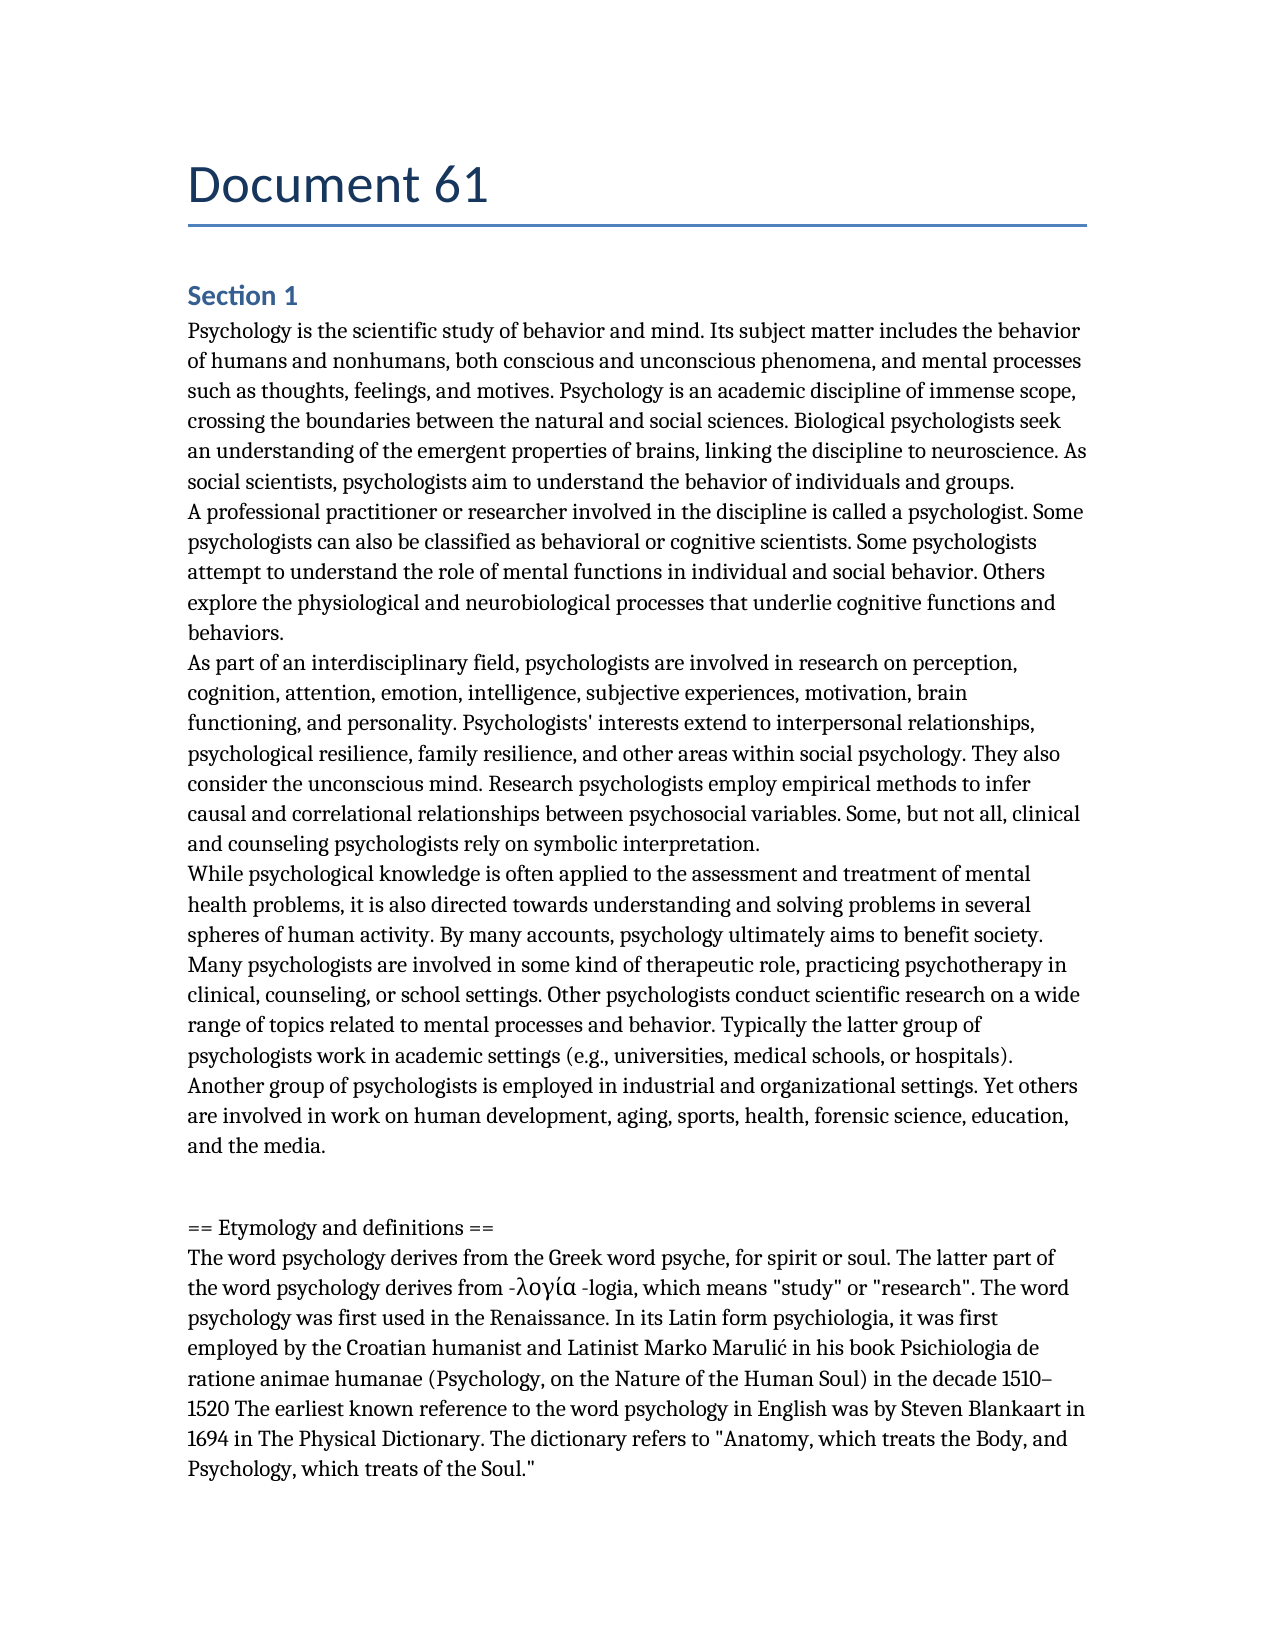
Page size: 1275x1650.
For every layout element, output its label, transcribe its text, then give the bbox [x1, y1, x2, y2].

subtitle Section 1 [187, 277, 1087, 312]
text Psychology is the scientific study of behavior and mind. Its subject matter includes the behavior of humans and nonhumans, both conscious and unconscious phenomena, and mental processes such as thoughts, feelings, and motives. Psychology is an academic discipline of immense scope, crossing the boundaries between the natural and social sciences. Biological psychologists seek an understanding of the emergent properties of brains, linking the discipline to neuroscience. As social scientists, psychologists aim to understand the behavior of individuals and groups. A professional practitioner or researcher involved in the discipline is called a psychologist. Some psychologists can also be classified as behavioral or cognitive scientists. Some psychologists attempt to understand the role of mental functions in individual and social behavior. Others explore the physiological and neurobiological processes that underlie cognitive functions and behaviors. As part of an interdisciplinary field, psychologists are involved in research on perception, cognition, attention, emotion, intelligence, subjective experiences, motivation, brain functioning, and personality. Psychologists' interests extend to interpersonal relationships, psychological resilience, family resilience, and other areas within social psychology. They also consider the unconscious mind. Research psychologists employ empirical methods to infer causal and correlational relationships between psychosocial variables. Some, but not all, clinical and counseling psychologists rely on symbolic interpretation. While psychological knowledge is often applied to the assessment and treatment of mental health problems, it is also directed towards understanding and solving problems in several spheres of human activity. By many accounts, psychology ultimately aims to benefit society. Many psychologists are involved in some kind of therapeutic role, practicing psychotherapy in clinical, counseling, or school settings. Other psychologists conduct scientific research on a wide range of topics related to mental processes and behavior. Typically the latter group of psychologists work in academic settings (e.g., universities, medical schools, or hospitals). Another group of psychologists is employed in industrial and organizational settings. Yet others are involved in work on human development, aging, sports, health, forensic science, education, and the media. [187, 317, 1087, 1159]
text == Etymology and definitions == The word psychology derives from the Greek word psyche, for spirit or soul. The latter part of the word psychology derives from -λογία -logia, which means "study" or "research". The word psychology was first used in the Renaissance. In its Latin form psychiologia, it was first employed by the Croatian humanist and Latinist Marko Marulić in his book Psichiologia de ratione animae humanae (Psychology, on the Nature of the Human Soul) in the decade 1510–1520 The earliest known reference to the word psychology in English was by Steven Blankaart in 1694 in The Physical Dictionary. The dictionary refers to "Anatomy, which treats the Body, and Psychology, which treats of the Soul." [187, 1184, 1087, 1482]
title Document 61 [187, 150, 1087, 227]
